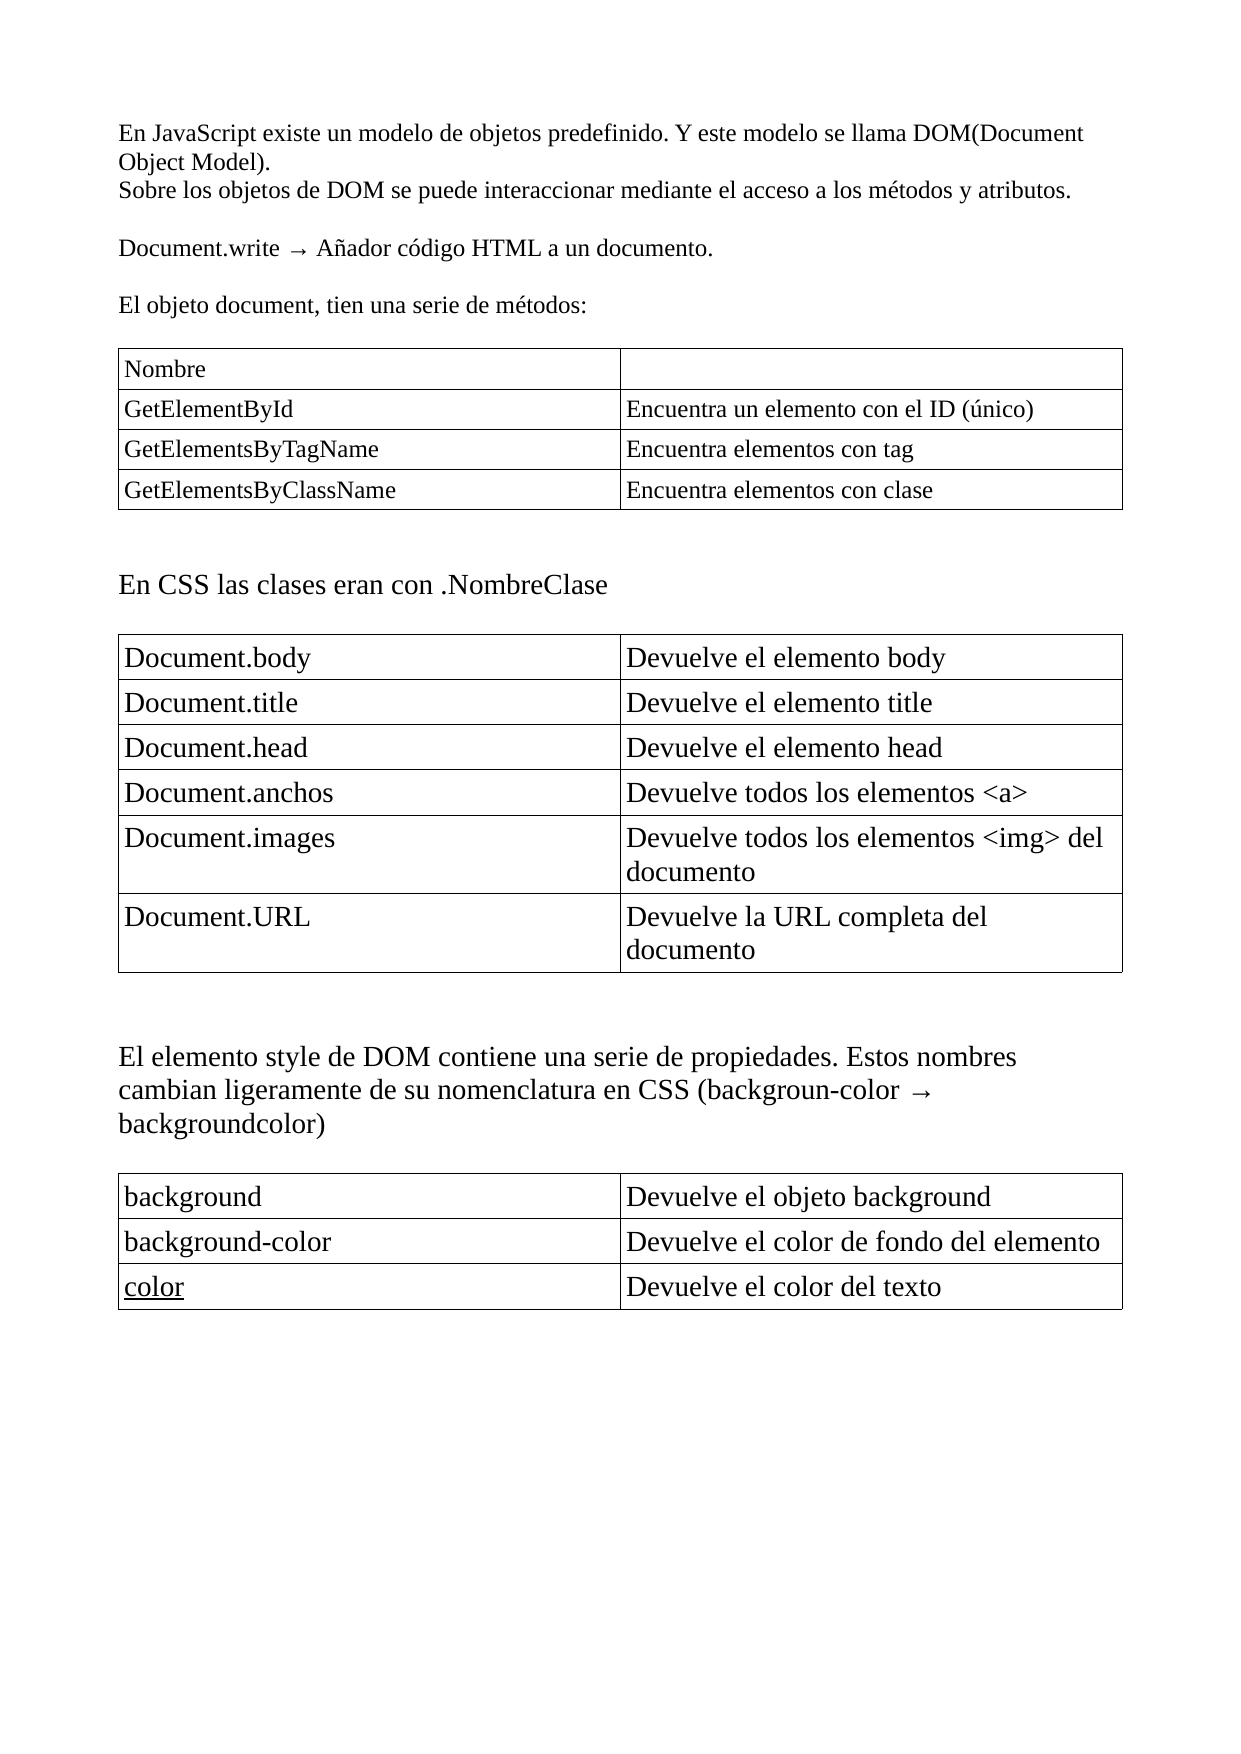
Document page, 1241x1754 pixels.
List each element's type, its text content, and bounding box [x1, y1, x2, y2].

table_cell Encuentra elementos con clase [621, 470, 1122, 509]
table_cell Encuentra elementos con tag [621, 430, 1122, 469]
table_cell Devuelve el elemento title [621, 680, 1122, 724]
table_cell background-color [119, 1219, 620, 1263]
table_cell Devuelve el color del texto [621, 1264, 1122, 1308]
table_header Nombre [119, 349, 620, 388]
table_cell Devuelve todos los elementos <a> [621, 770, 1122, 814]
text El elemento style de DOM contiene una serie de propiedades. Estos nombres cambian ligeramente de su nomenclatura en CSS (backgroun-color → backgroundcolor) [118, 1039, 1122, 1139]
table_cell Devuelve todos los elementos <img> del documento [621, 816, 1122, 893]
text Document.write → Añador código HTML a un documento. [118, 233, 1122, 262]
table_cell Devuelve la URL completa del documento [621, 894, 1122, 972]
table_cell color [119, 1264, 620, 1308]
table_cell GetElementById [119, 390, 620, 429]
table_cell Devuelve el color de fondo del elemento [621, 1219, 1122, 1263]
text Sobre los objetos de DOM se puede interaccionar mediante el acceso a los métodos y atributos. [118, 176, 1122, 204]
table_cell Document.URL [119, 894, 620, 972]
text En JavaScript existe un modelo de objetos predefinido. Y este modelo se llama DOM(Document Object Model). [118, 118, 1122, 176]
text En CSS las clases eran con .NombreClase [118, 567, 1122, 601]
table_cell Document.images [119, 816, 620, 893]
text El objeto document, tien una serie de métodos: [118, 291, 1122, 319]
table_cell Document.title [119, 680, 620, 724]
table_cell GetElementsByClassName [119, 470, 620, 509]
table_header Devuelve el objeto background [621, 1174, 1122, 1218]
table_header [621, 349, 1122, 388]
table_cell GetElementsByTagName [119, 430, 620, 469]
table_cell Encuentra un elemento con el ID (único) [621, 390, 1122, 429]
table_header background [119, 1174, 620, 1218]
table_cell Document.head [119, 725, 620, 769]
table_cell Document.anchos [119, 770, 620, 814]
table_header Devuelve el elemento body [621, 635, 1122, 679]
table_cell Devuelve el elemento head [621, 725, 1122, 769]
table_header Document.body [119, 635, 620, 679]
